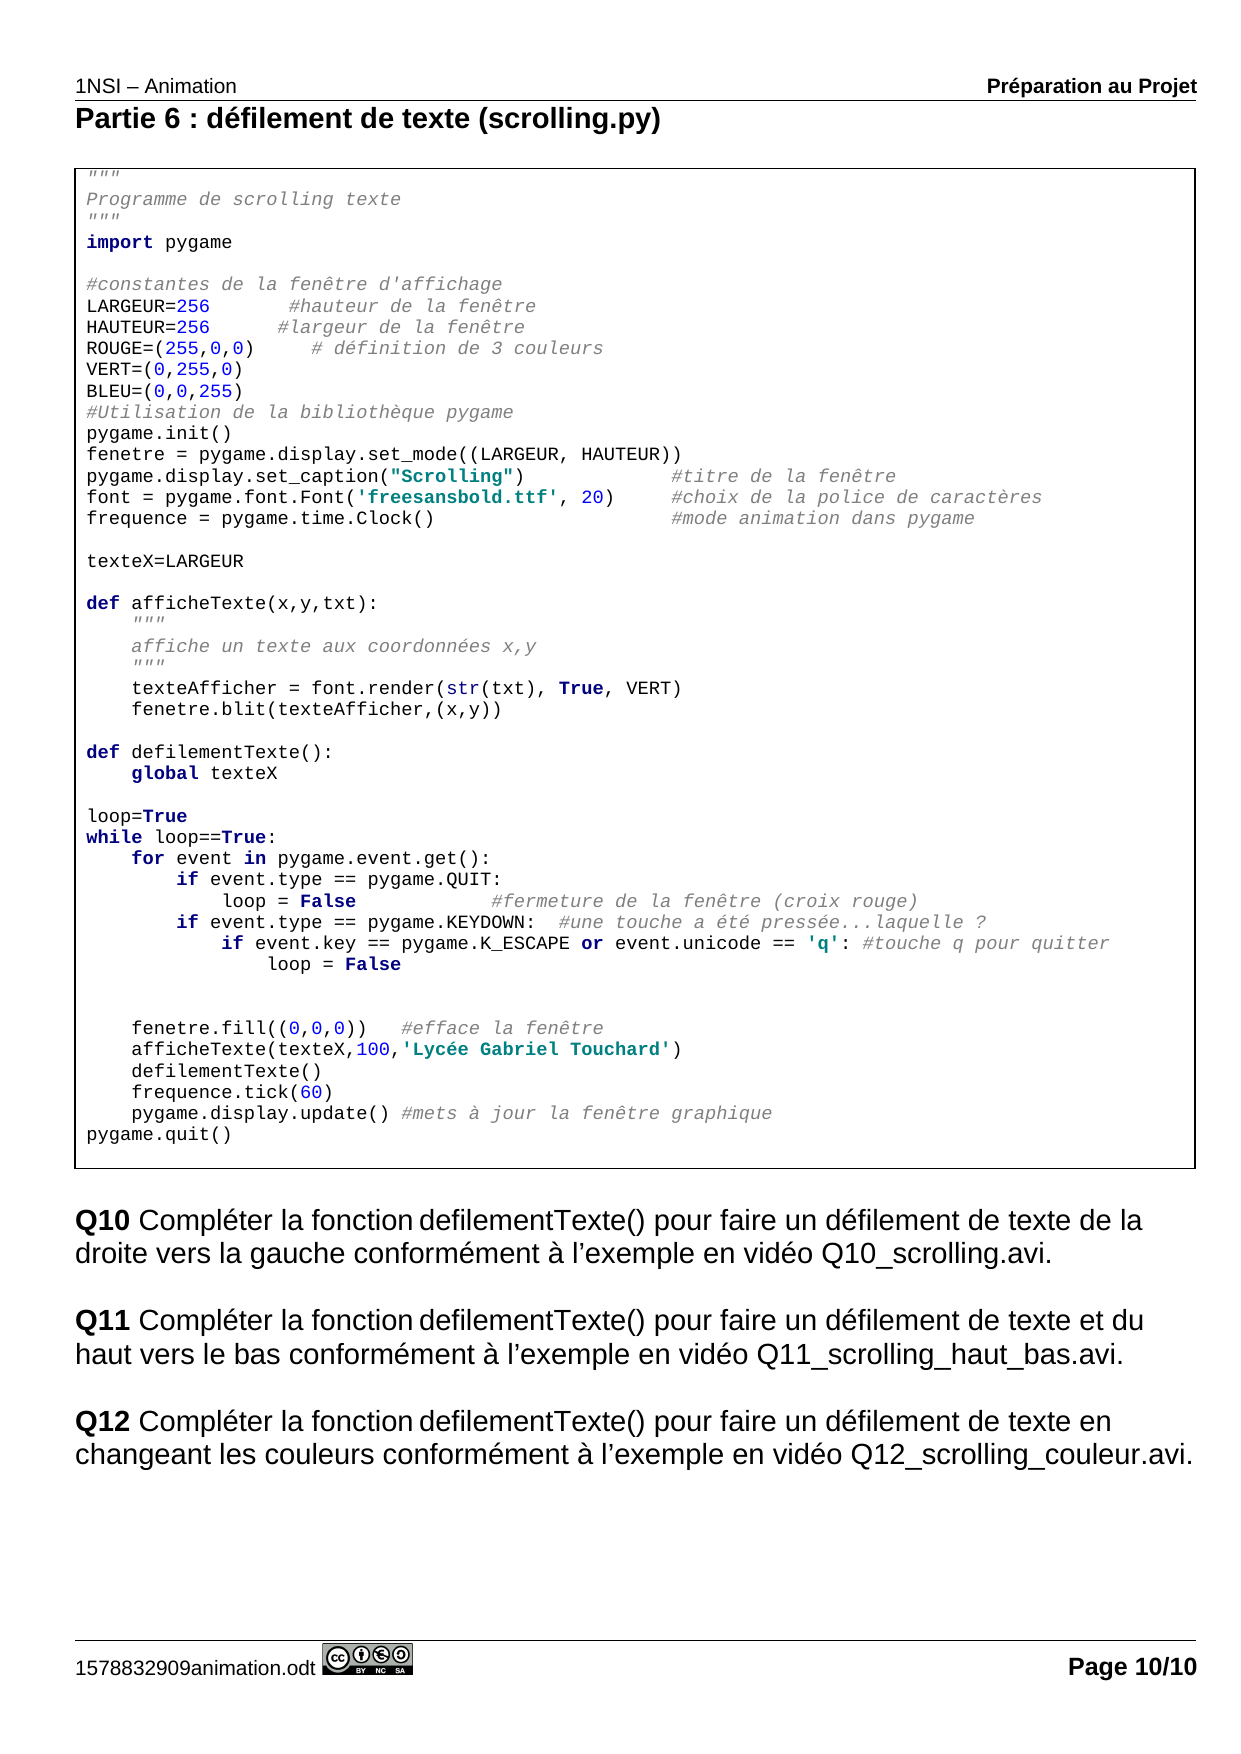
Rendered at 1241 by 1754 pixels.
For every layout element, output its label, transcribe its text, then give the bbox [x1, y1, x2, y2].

table_header """ Programme de scrolling texte """ import pygame #constantes de la fenêtre d'affichage LARGEUR=256 #hauteur de la fenêtre HAUTEUR=256 #largeur de la fenêtre ROUGE=(255,0,0) # définition de 3 couleurs VERT=(0,255,0) BLEU=(0,0,255) #Utilisation de la bibliothèque pygame pygame.init() fenetre = pygame.display.set_mode((LARGEUR, HAUTEUR)) pygame.display.set_caption("Scrolling") #titre de la fenêtre font = pygame.font.Font('freesansbold.ttf', 20) #choix de la police de caractères frequence = pygame.time.Clock() #mode animation dans pygame texteX=LARGEUR def afficheTexte(x,y,txt): """ affiche un texte aux coordonnées x,y """ texteAfficher = font.render(str(txt), True, VERT) fenetre.blit(texteAfficher,(x,y)) def defilementTexte(): global texteX loop=True while loop==True: for event in pygame.event.get(): if event.type == pygame.QUIT: loop = False #fermeture de la fenêtre (croix rouge) if event.type == pygame.KEYDOWN: #une touche a été pressée...laquelle ? if event.key == pygame.K_ESCAPE or event.unicode == 'q': #touche q pour quitter loop = False fenetre.fill((0,0,0)) #efface la fenêtre afficheTexte(texteX,100,'Lycée Gabriel Touchard') defilementTexte() frequence.tick(60) pygame.display.update() #mets à jour la fenêtre graphique pygame.quit() [76, 169, 1194, 1168]
text Q11 Compléter la fonction defilementTexte() pour faire un défilement de texte et du haut vers le bas conformément à l’exemple en vidéo Q11_scrolling_haut_bas.avi. [75, 1303, 1196, 1370]
text Q10 Compléter la fonction defilementTexte() pour faire un défilement de texte de la droite vers la gauche conformément à l’exemple en vidéo Q10_scrolling.avi. [75, 1203, 1196, 1270]
text Partie 6 : défilement de texte (scrolling.py) [75, 101, 1196, 134]
picture [322, 1643, 413, 1675]
text Q12 Compléter la fonction defilementTexte() pour faire un défilement de texte en changeant les couleurs conformément à l’exemple en vidéo Q12_scrolling_couleur.avi. [75, 1404, 1196, 1471]
